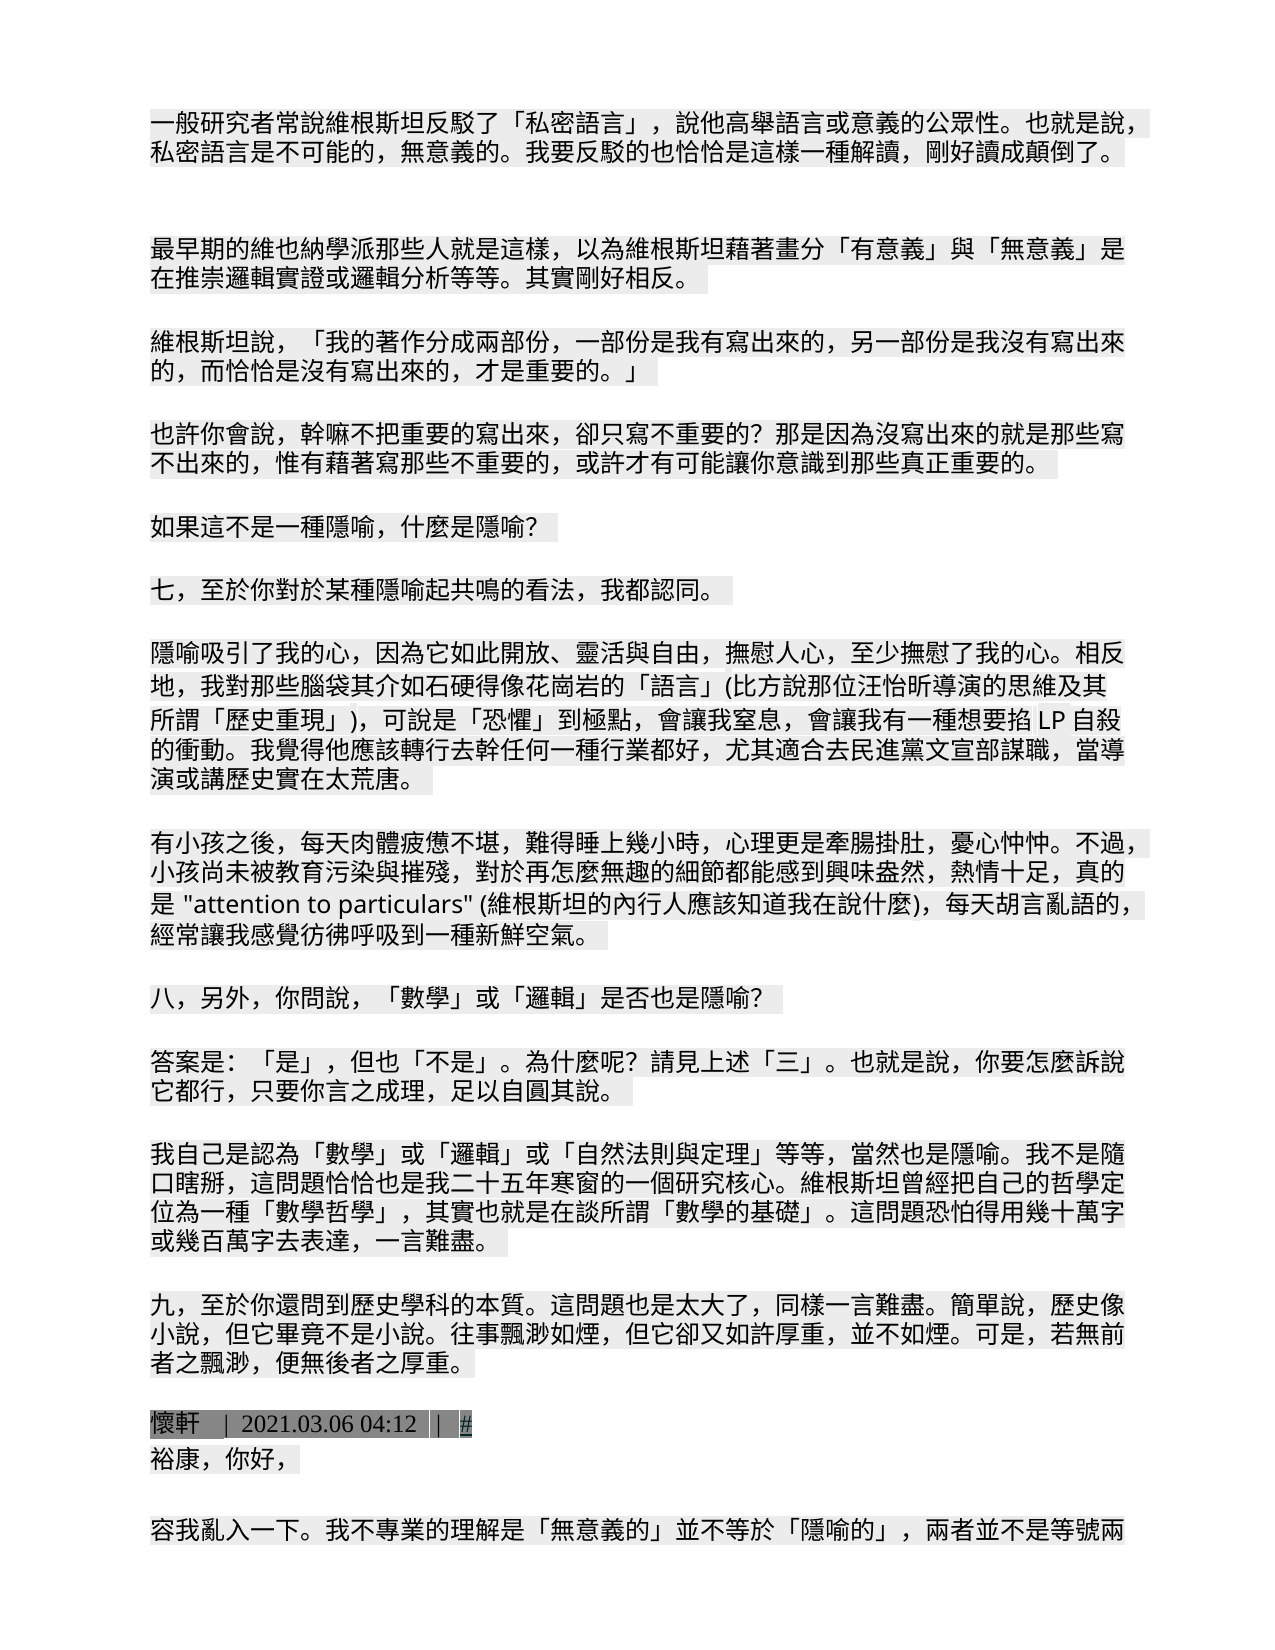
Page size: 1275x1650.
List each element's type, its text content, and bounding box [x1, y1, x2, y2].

text 懷軒 | 2021.03.06 04:12 | # [150, 1403, 1125, 1439]
text (再續) 裕康， 你知道，學術上的東西很難(或說不太可能)用簡短文字說明。特別是哲學這樣一種「小題大作」的學科，講究微妙與細微差異；往往差之毫釐，失之千里。我就零碎地簡化著說： 一，我並沒有把語言分成「有意義的」vs.「無意義的」或「隱喻的」。 隱喻是一種物種秉賦，一種「不守規矩」的能力，跟有沒有意義無關。 你知道，我對語言的看法是認為「所有語言都是隱喻」。隱喻就是藉著something 讓人想到something else。所謂「有意義」的文字當然也會有著同樣的隱喻屬性。 二，我常講，這樣一種「不守規矩」的能力，似乎也使得人工智慧很難超越人類。套用維根斯坦的術語來說，"rule following" 彷彿意味著生命，而 "act according to a rule" 卻只是一種機器現象。 我常舉一個維根斯坦所舉的「五號表情」的例子，如果有個人每次要換表情都得先說等一下，然後就像開車換檔那樣，從比方說四號表情，倒回三號，然後才是二號表情登場。當他想再換為五號表情時，就得再從二號先換到三號，再換到四號，然後五號表情才能展露。換來換去，一共就這五種表情。維根斯坦說，這時候我們會懷疑這個人是否少了一樣東西？靈魂。 不妨再想想維根斯坦另一個關於「不聽指令」的例子。他說，遠遠一個小孩或一隻貓，你要他過來，他不會直挺挺地馬上踢正步過來，機器人才會這樣，人不會，生命都不會。他不一定會聽命走來，有可能遲疑一會兒就一溜煙跑掉，就算走過來，也往往會有各種花樣與各種可能。 諸如這樣一些例子，往往圍繞著所謂 "rule following" 的概念打轉。這樣一種「文法本質」，我把它視為一種隱喻屬性的具體呈現。 三，哲學畢竟和社會科學不一樣，哲學並非提出一套具有實證意義的理論，而是提出某種(往往自圓其說)的說法，訴諸某種說服力，而非訴諸證據。因此，哲學這東西往往得千言萬語，長篇大論，而且細得不能再細，而非粗糙地一翻兩瞪眼。 四，我們到底是在談論「什麼」，這恐怕就已經是個問題。我是在談「我的」「隱喻觀」或「語言」觀，或者更正確地說，其實就是藉著談論「維根斯坦」來談「我的」世界觀。因此，任何人都得先進入兩樣東西，然後他才有可能知道我所談的這些東西的對象或主題(subject matter) 是什麼。 簡單說，不管是附和或反駁，大概只有兩種途徑：一是進入我寫的跟維根斯坦寫的這一大堆東西裏頭，在一種很微妙之處去附和或反駁。第二種途逕是自己也提出一整套說法，藉以附和，或是藉著更好的說服力，讓我和「我的」維根斯坦的說法失去魅力，或是取而代之。 當然，還有一個途徑，大概也就是一般人常用的，那就是林北、林祖嬤根本不鳥你。 維根斯坦很明顯是把哲學視為詩，等同於藝術品。他說，即便是梵谷畫作或莫札特的音樂，當一個人對某個藝術品全然無動於衷時，那它其實就只是個一文不值的垃圾而不值得一顧。 但是，非藝術品卻不是這樣。比方說科學，就算有個人對某個科學理論絲毫無動於衷，這個科學著作依舊有著它的某種客觀價值。 五，除了不鳥你之外，上述兩種途徑其實都需要進入非常複雜而漫長的細節，然後我們才能知道究竟我們是在討論「什麼」。 六，懷軒說對了一個很重要的東西就是：理解隱喻或理解詩，往往訴諸一種「個人與個人之間的連結」。這有兩層意義： a，維根斯坦哲學之「告白」(confession) 性質，它無關對錯，更無理論可言。 維根斯坦始終把自己的哲學形容為一種「個人告白」或「日記」，說它裏頭載明一種「個人的痛苦」以及相應的「處方」，惟有「同病相憐者」或「呼吸同一種空氣」的人，才能理解，並從中獲得安慰或治療。他並且經常說他的哲學就像一種私人之間的「竊竊私語」或兩人之間「面對面的」交談與溝通。 我今天如果寫了一本數學或醫學或社會學教科書，那麼，它絕不會有私人告白性質，更不會是一種「竊竊私語」，當然也不會是作者和「某位」讀者兩人之間親密的思想與情感交流。 b，上述這樣一種私密語言(private language)，不但是有可能的，而且是珍貴的。 一般研究者常說維根斯坦反駁了「私密語言」，說他高舉語言或意義的公眾性。也就是說，私密語言是不可能的，無意義的。我要反駁的也恰恰是這樣一種解讀，剛好讀成顛倒了。 最早期的維也納學派那些人就是這樣，以為維根斯坦藉著畫分「有意義」與「無意義」是在推崇邏輯實證或邏輯分析等等。其實剛好相反。 維根斯坦說，「我的著作分成兩部份，一部份是我有寫出來的，另一部份是我沒有寫出來的，而恰恰是沒有寫出來的，才是重要的。」 也許你會說，幹嘛不把重要的寫出來，卻只寫不重要的？那是因為沒寫出來的就是那些寫不出來的，惟有藉著寫那些不重要的，或許才有可能讓你意識到那些真正重要的。 如果這不是一種隱喻，什麼是隱喻？ 七，至於你對於某種隱喻起共鳴的看法，我都認同。 隱喻吸引了我的心，因為它如此開放、靈活與自由，撫慰人心，至少撫慰了我的心。相反地，我對那些腦袋其介如石硬得像花崗岩的「語言」(比方說那位汪怡昕導演的思維及其所謂「歷史重現」)，可說是「恐懼」到極點，會讓我窒息，會讓我有一種想要掐LP自殺的衝動。我覺得他應該轉行去幹任何一種行業都好，尤其適合去民進黨文宣部謀職，當導演或講歷史實在太荒唐。 有小孩之後，每天肉體疲憊不堪，難得睡上幾小時，心理更是牽腸掛肚，憂心忡忡。不過，小孩尚未被教育污染與摧殘，對於再怎麼無趣的細節都能感到興味盎然，熱情十足，真的是 "attention to particulars" (維根斯坦的內行人應該知道我在說什麼)，每天胡言亂語的，經常讓我感覺彷彿呼吸到一種新鮮空氣。 八，另外，你問說，「數學」或「邏輯」是否也是隱喻？ 答案是：「是」，但也「不是」。為什麼呢？請見上述「三」。也就是說，你要怎麼訴說它都行，只要你言之成理，足以自圓其說。 我自己是認為「數學」或「邏輯」或「自然法則與定理」等等，當然也是隱喻。我不是隨口瞎掰，這問題恰恰也是我二十五年寒窗的一個研究核心。維根斯坦曾經把自己的哲學定位為一種「數學哲學」，其實也就是在談所謂「數學的基礎」。這問題恐怕得用幾十萬字或幾百萬字去表達，一言難盡。 九，至於你還問到歷史學科的本質。這問題也是太大了，同樣一言難盡。簡單說，歷史像小說，但它畢竟不是小說。往事飄渺如煙，但它卻又如許厚重，並不如煙。可是，若無前者之飄渺，便無後者之厚重。 [150, 75, 1125, 1378]
text 裕康，你好， 容我亂入一下。我不專業的理解是「無意義的」並不等於「隱喻的」，兩者並不是等號兩 [150, 1439, 1125, 1545]
